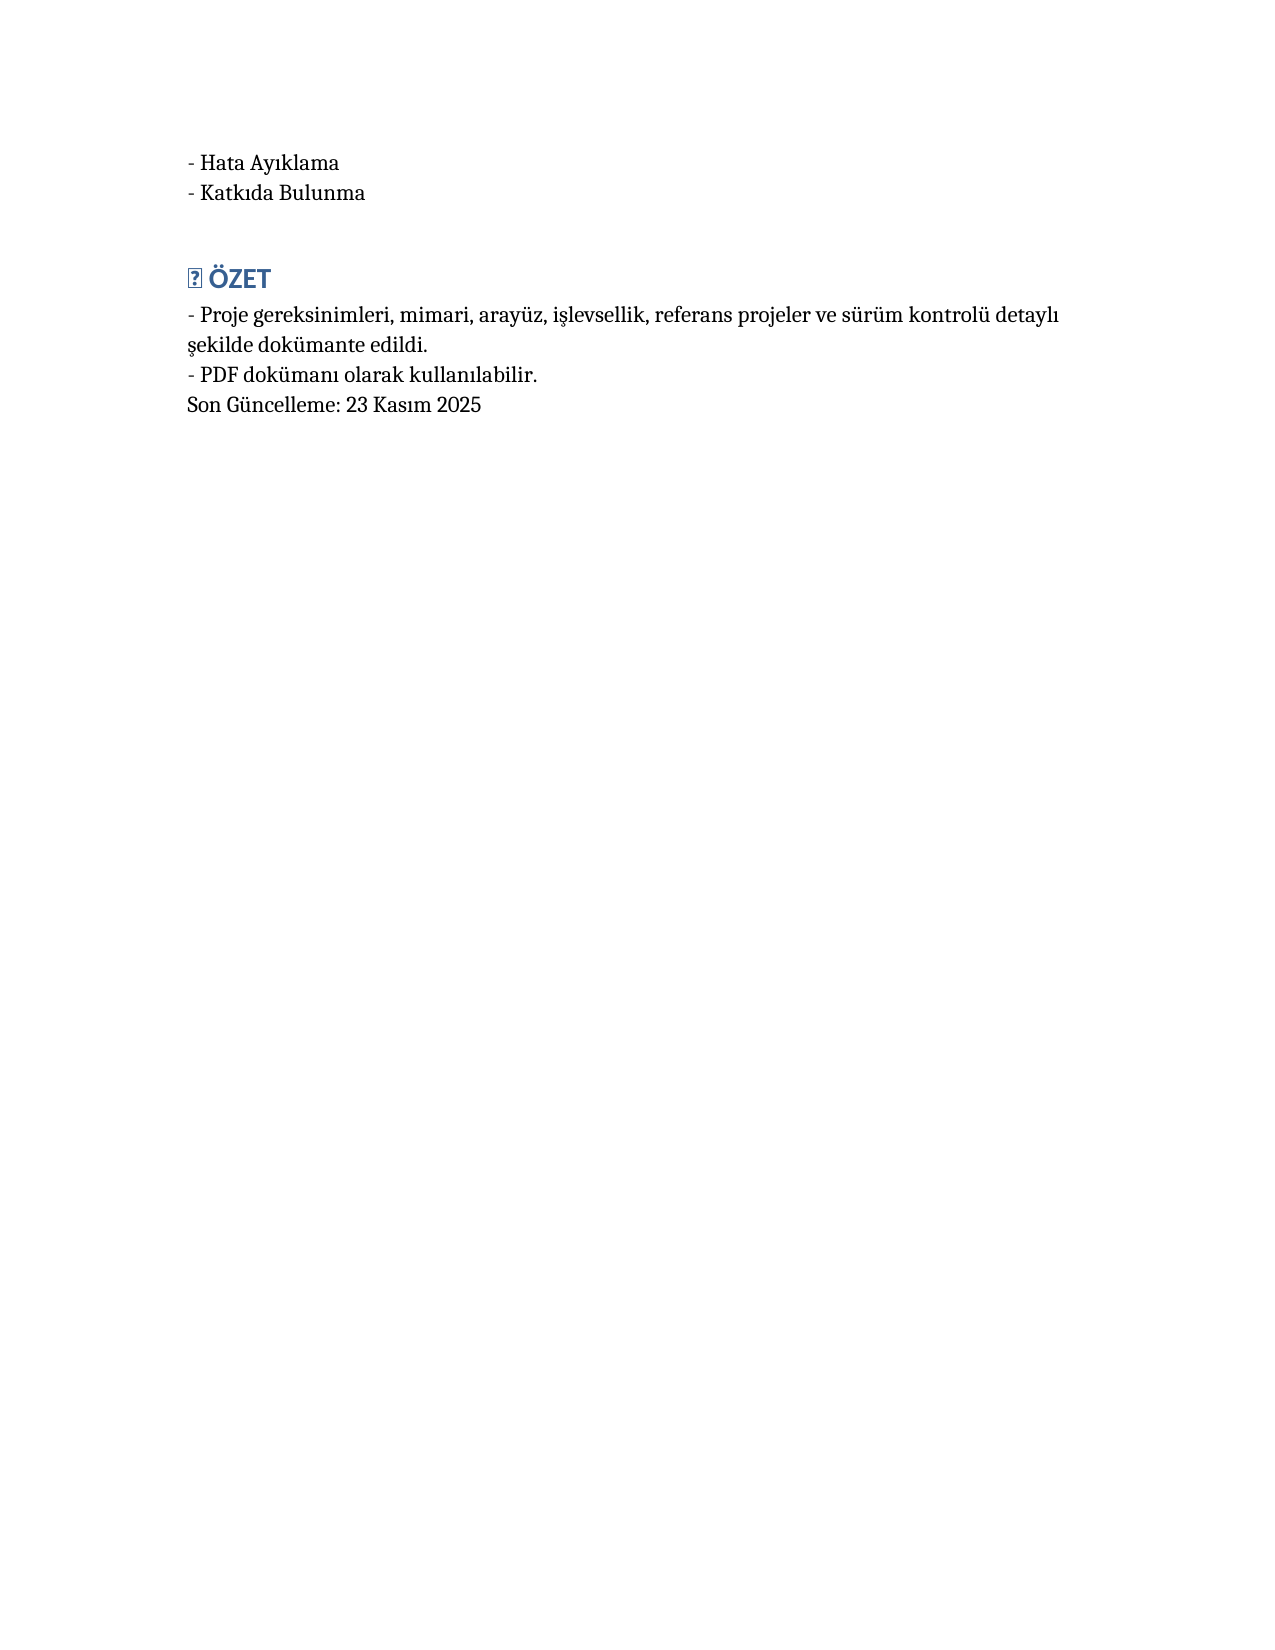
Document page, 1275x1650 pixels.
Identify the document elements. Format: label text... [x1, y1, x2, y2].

subtitle ✅ ÖZET [187, 260, 1087, 296]
text - Hata Ayıklama - Katkıda Bulunma [187, 150, 1087, 207]
text - Proje gereksinimleri, mimari, arayüz, işlevsellik, referans projeler ve sürüm kontrolü detaylı şekilde dokümante edildi. - PDF dokümanı olarak kullanılabilir. Son Güncelleme: 23 Kasım 2025 [187, 301, 1087, 418]
